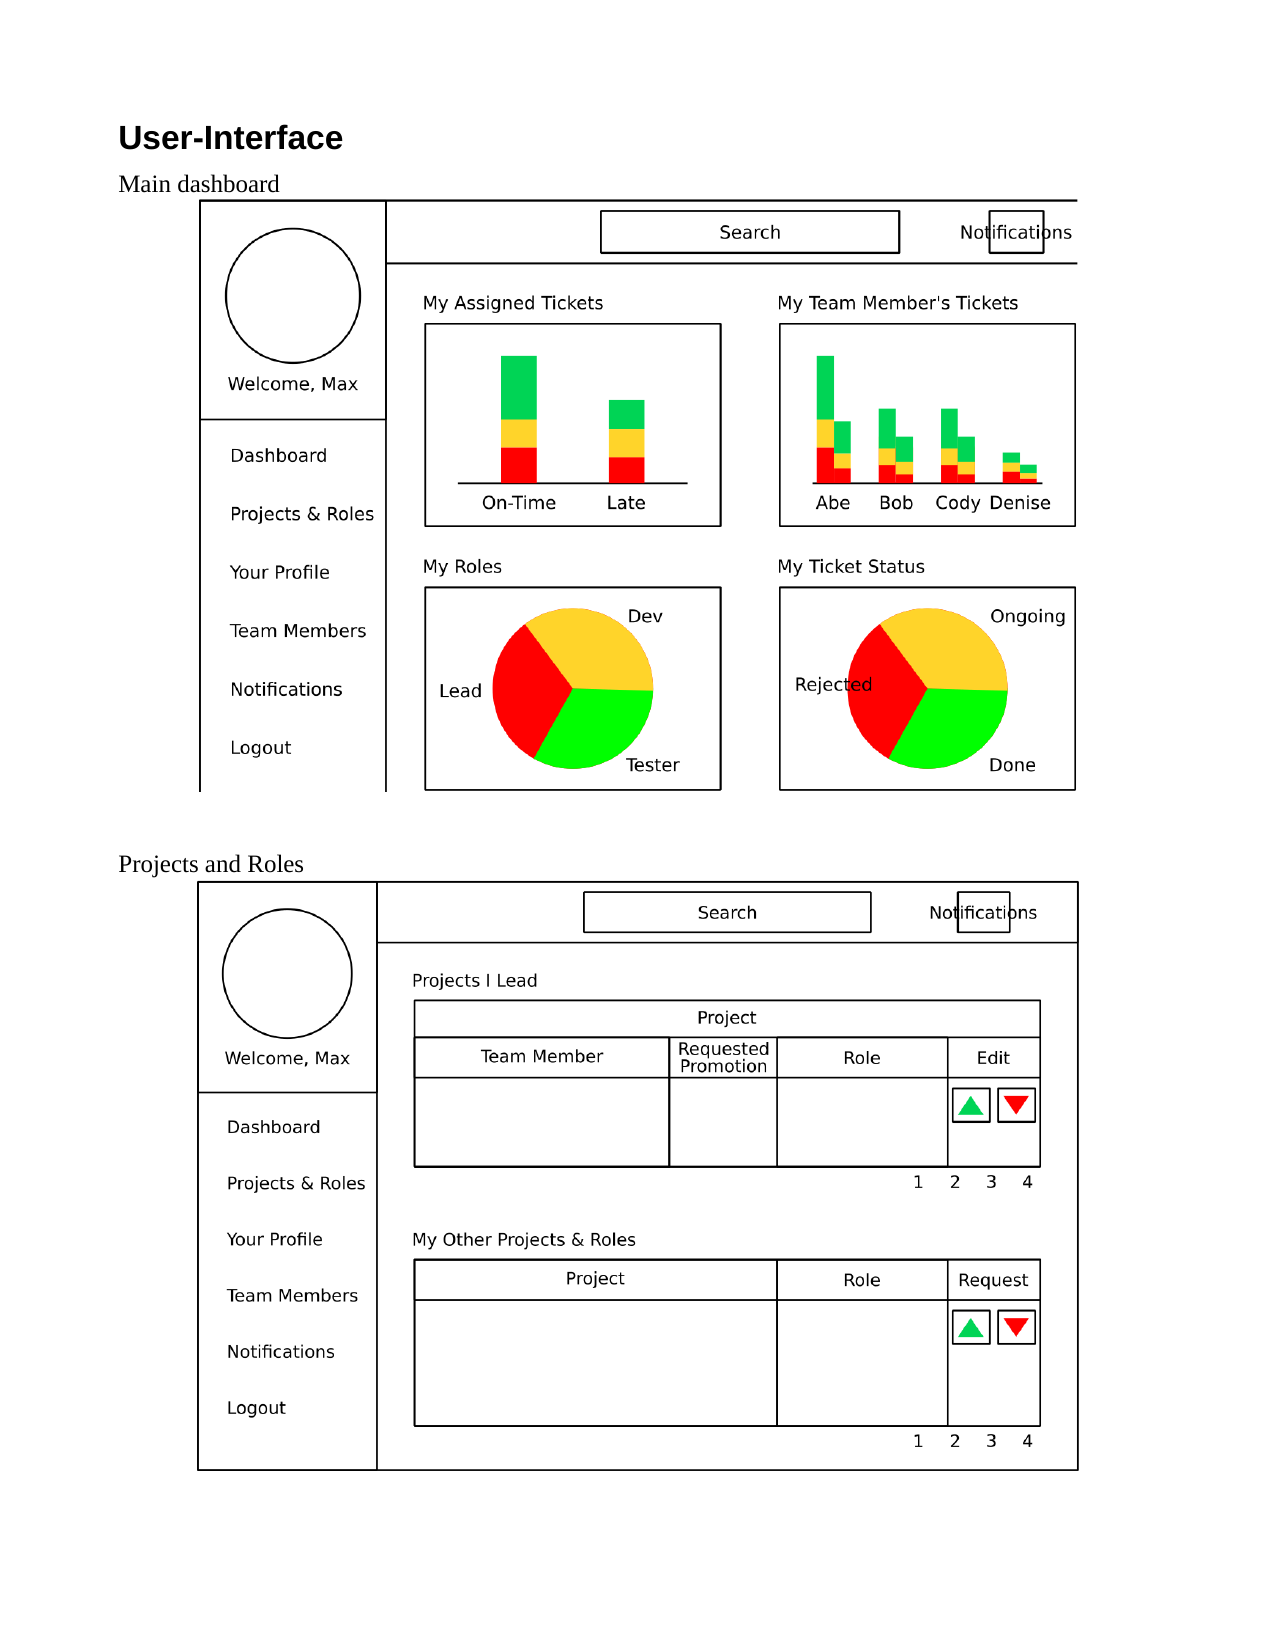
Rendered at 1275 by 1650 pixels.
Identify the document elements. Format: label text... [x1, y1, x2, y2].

subtitle User-Interface [118, 118, 1157, 157]
text Main dashboard [118, 169, 1157, 198]
picture [197, 198, 1078, 792]
picture [195, 878, 1080, 1473]
text Projects and Roles [118, 849, 1157, 878]
